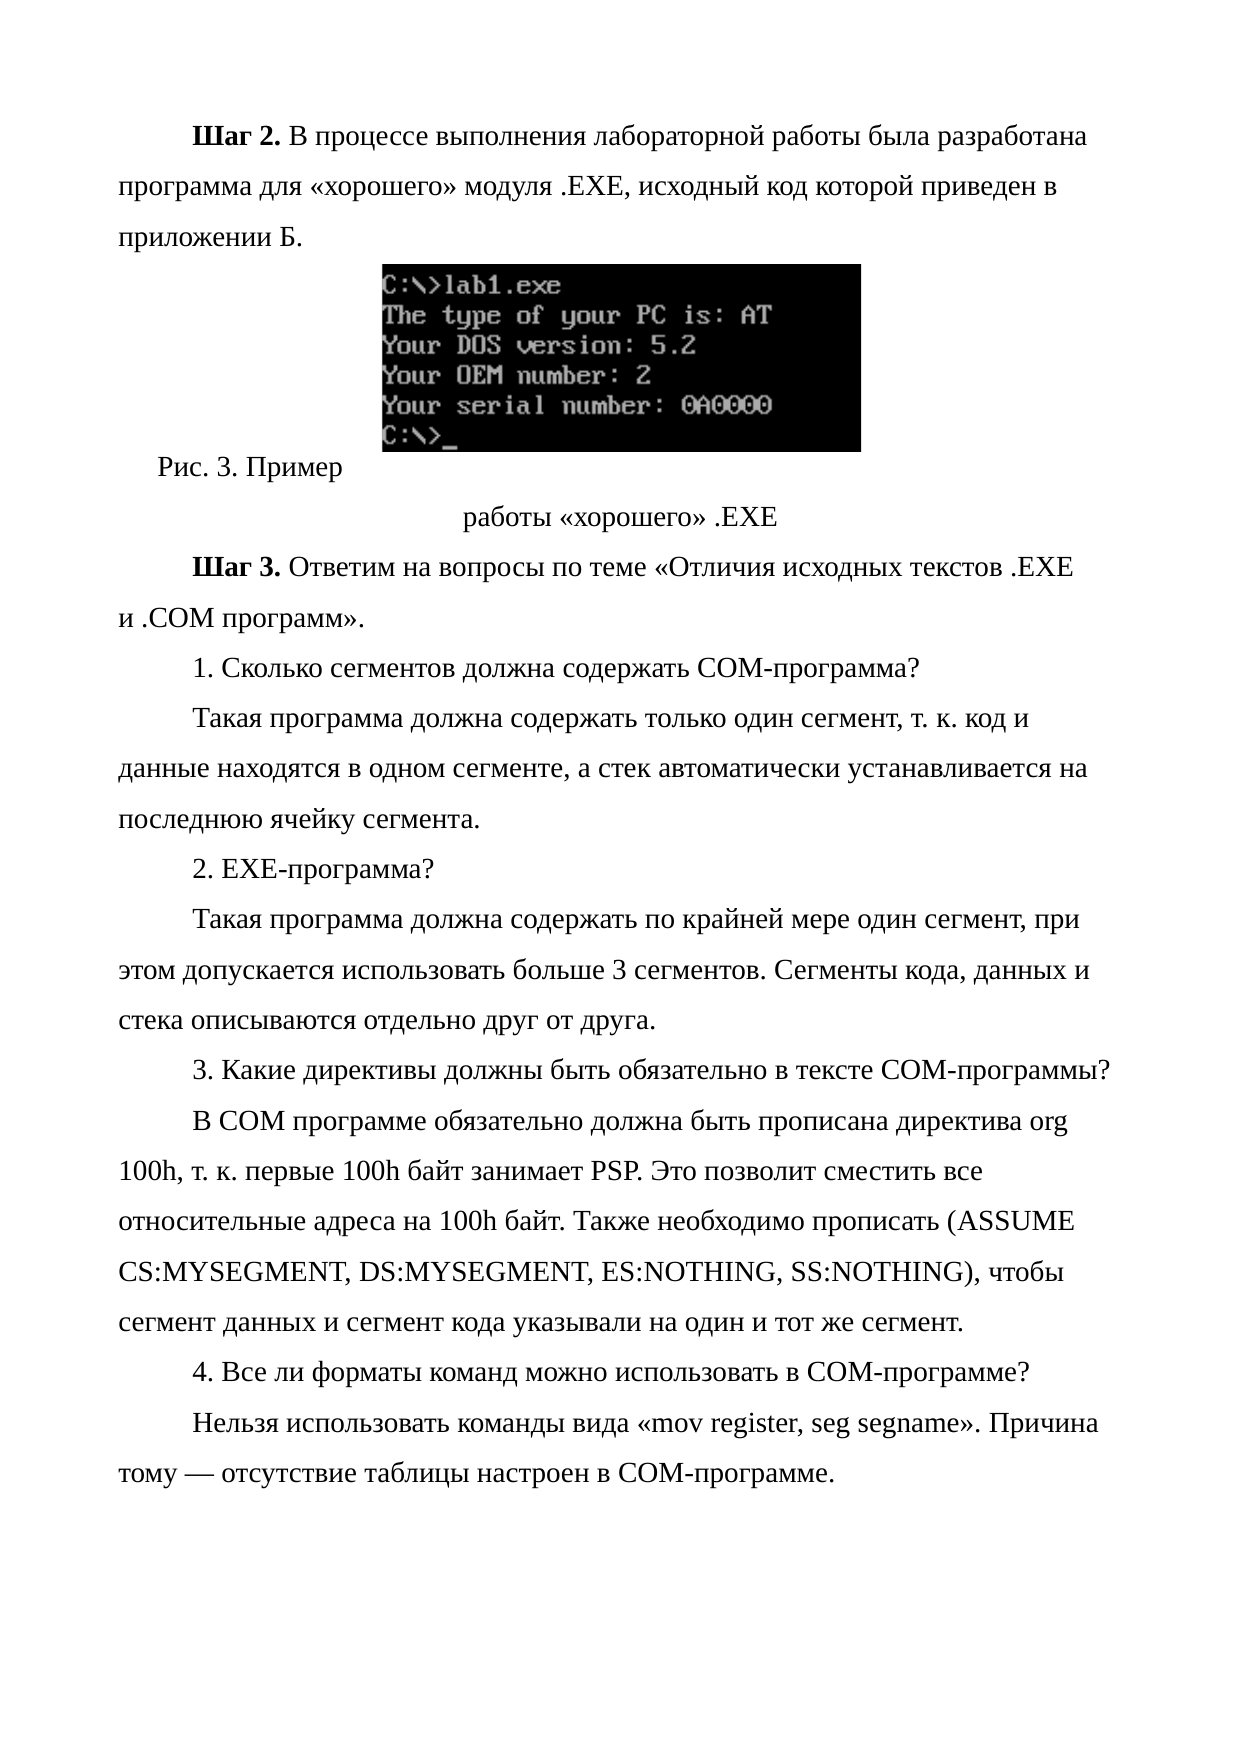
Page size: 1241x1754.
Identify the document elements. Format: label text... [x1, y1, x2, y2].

text Такая программа должна содержать по крайней мере один сегмент, при этом допускается использовать больше 3 сегментов. Сегменты кода, данных и стека описываются отдельно друг от друга. [118, 902, 1122, 1036]
text 4. Все ли форматы команд можно использовать в COM-программе? [118, 1354, 1122, 1388]
text 3. Какие директивы должны быть обязательно в тексте COM-программы? [118, 1052, 1122, 1086]
picture [381, 264, 862, 452]
text 1. Сколько сегментов должна содержать COM-программа? [118, 650, 1122, 683]
text В COM программе обязательно должна быть прописана директива org 100h, т. к. первые 100h байт занимает PSP. Это позволит сместить все относительные адреса на 100h байт. Также необходимо прописать (ASSUME CS:MYSEGMENT, DS:MYSEGMENT, ES:NOTHING, SS:NOTHING), чтобы сегмент данных и сегмент кода указывали на один и тот же сегмент. [118, 1103, 1122, 1338]
text Рис. 3. Пример работы «хорошего» .EXE [118, 449, 1122, 533]
text 2. EXE-программа? [118, 851, 1122, 885]
text Такая программа должна содержать только один сегмент, т. к. код и данные находятся в одном сегменте, а стек автоматически устанавливается на последнюю ячейку сегмента. [118, 700, 1122, 834]
text Нельзя использовать команды вида «mov register, seg segname». Причина тому — отсутствие таблицы настроен в COM-программе. [118, 1405, 1122, 1488]
text Шаг 3. Ответим на вопросы по теме «Отличия исходных текстов .EXE и .COM программ». [118, 549, 1122, 633]
text Шаг 2. В процессе выполнения лабораторной работы была разработана программа для «хорошего» модуля .EXE, исходный код которой приведен в приложении Б. [118, 118, 1122, 252]
